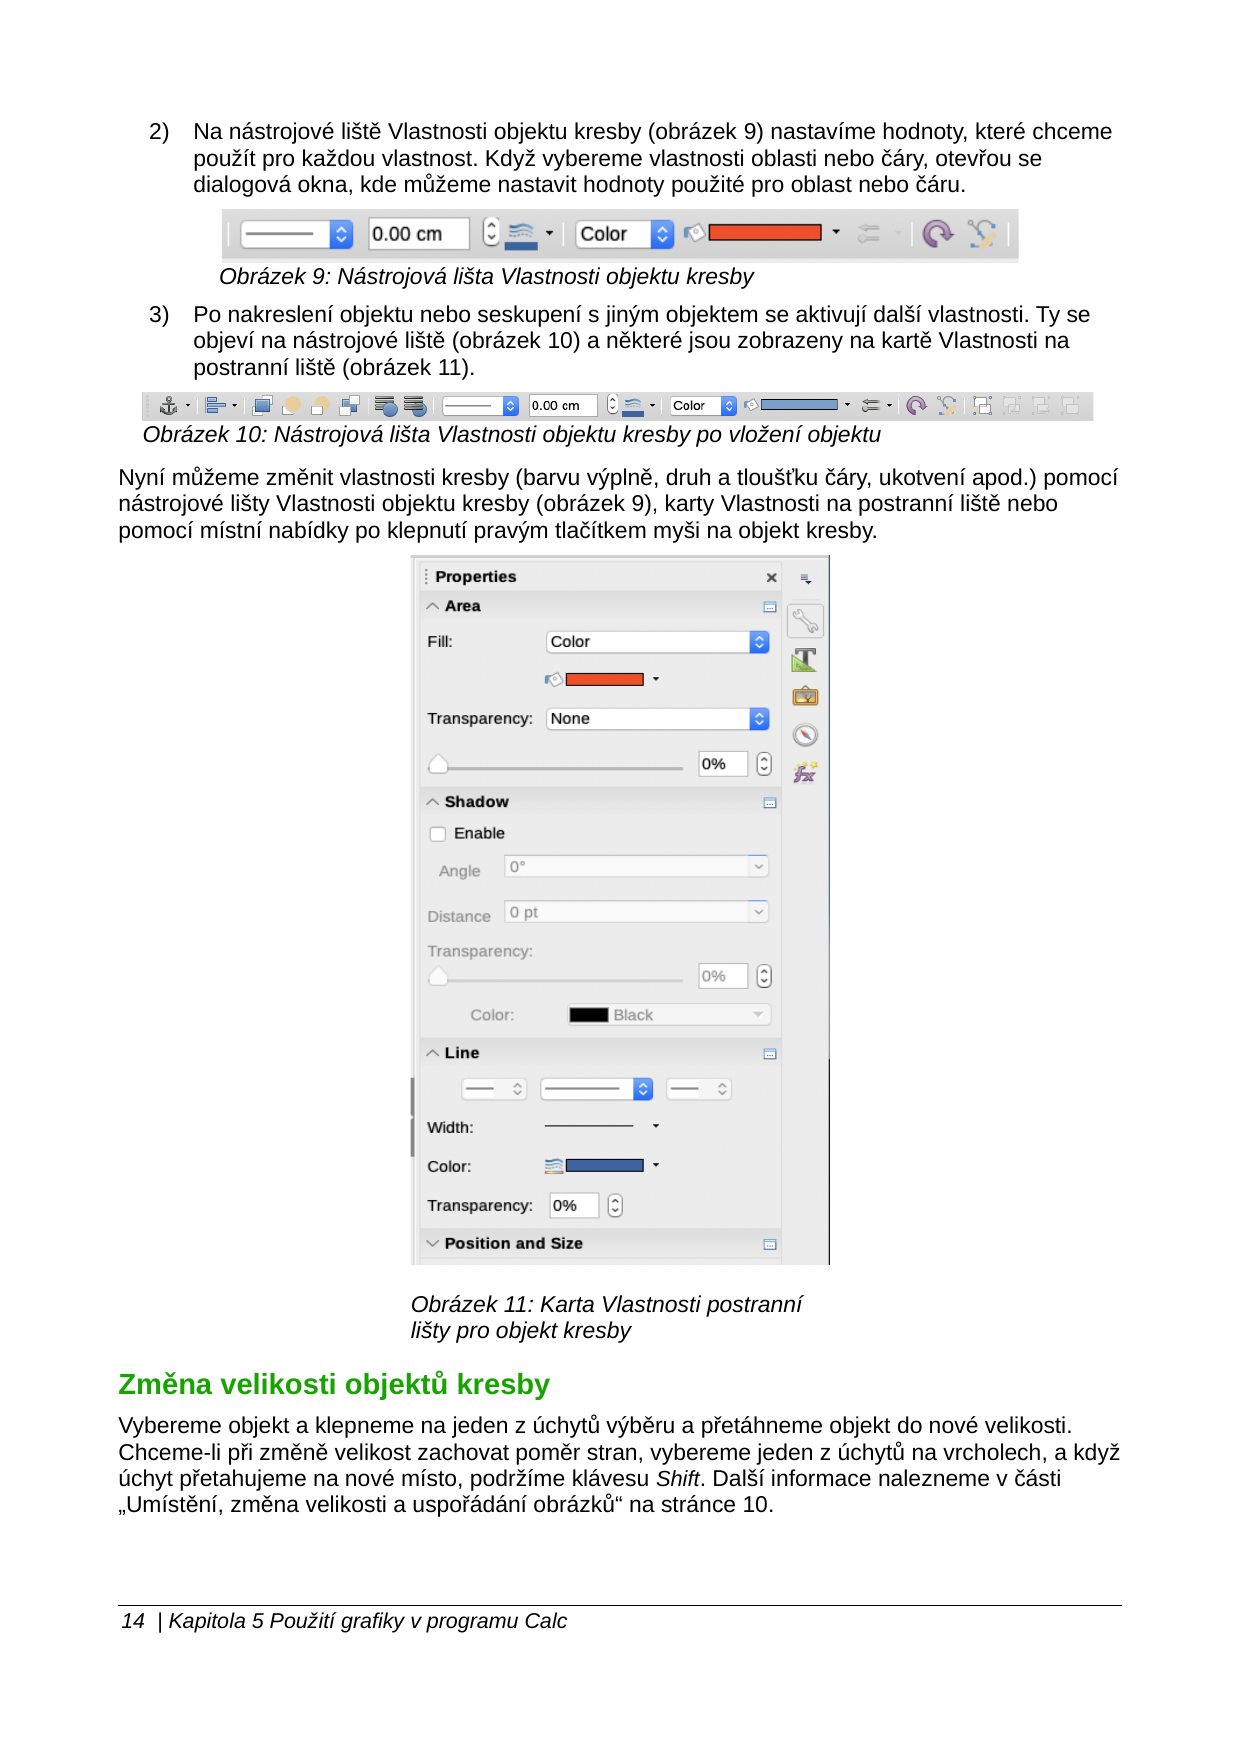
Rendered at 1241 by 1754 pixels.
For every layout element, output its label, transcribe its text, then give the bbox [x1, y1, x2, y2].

text Obrázek 9: Nástrojová lišta Vlastnosti objektu kresby [219, 209, 1021, 289]
picture [142, 392, 1094, 421]
picture [410, 555, 830, 1265]
text Obrázek 10: Nástrojová lišta Vlastnosti objektu kresby po vložení objektu [142, 392, 1098, 447]
subtitle Změna velikosti objektů kresby [118, 1367, 1122, 1400]
list Po nakreslení objektu nebo seskupení s jiným objektem se aktivují další vlastnosti. Ty se objeví na nástrojové liště (obrázek 10) a některé jsou zobrazeny na kartě Vlastnosti na postranní liště (obrázek 11). [169, 301, 1122, 380]
list Na nástrojové liště Vlastnosti objektu kresby (obrázek 9) nastavíme hodnoty, které chceme použít pro každou vlastnost. Když vybereme vlastnosti oblasti nebo čáry, otevřou se dialogová okna, kde můžeme nastavit hodnoty použité pro oblast nebo čáru. [169, 118, 1122, 197]
text Nyní můžeme změnit vlastnosti kresby (barvu výplně, druh a tloušťku čáry, ukotvení apod.) pomocí nástrojové lišty Vlastnosti objektu kresby (obrázek 9), karty Vlastnosti na postranní liště nebo pomocí místní nabídky po klepnutí pravým tlačítkem myši na objekt kresby. [118, 464, 1122, 543]
text Obrázek 11: Karta Vlastnosti postranní lišty pro objekt kresby [411, 1265, 830, 1343]
picture [221, 209, 1019, 263]
text Vybereme objekt a klepneme na jeden z úchytů výběru a přetáhneme objekt do nové velikosti. Chceme-li při změně velikost zachovat poměr stran, vybereme jeden z úchytů na vrcholech, a když úchyt přetahujeme na nové místo, podržíme klávesu Shift. Další informace nalezneme v části „Umístění, změna velikosti a uspořádání obrázků“ na stránce 10. [118, 1412, 1122, 1518]
